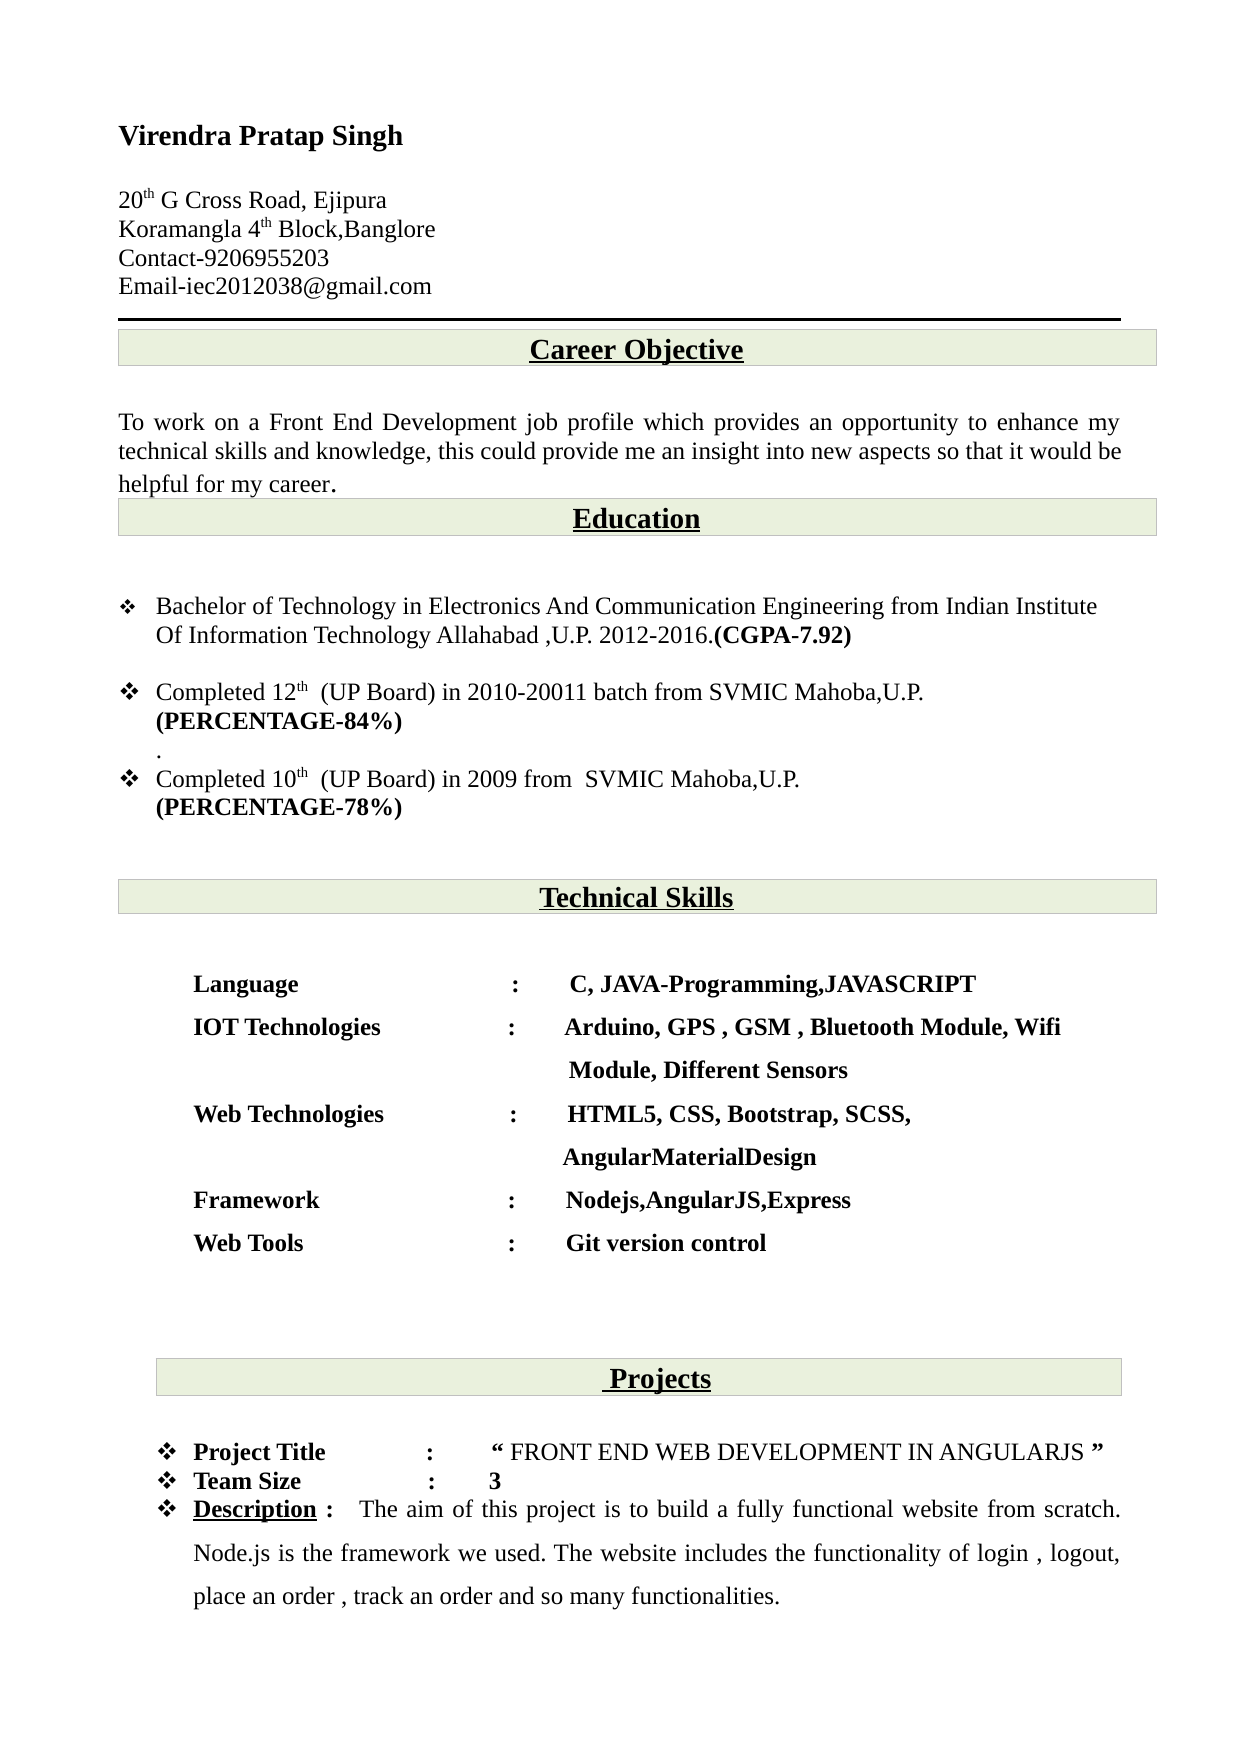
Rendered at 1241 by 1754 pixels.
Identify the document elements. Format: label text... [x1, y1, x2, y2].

list Description : The aim of this project is to build a fully functional website from scratch. Node.js is the framework we used. The website includes the functionality of login , logout, place an order , track an order and so many functionalities. [156, 1494, 1122, 1609]
text Web Tools : Git version control [193, 1228, 1122, 1257]
subtitle Technical Skills [119, 880, 1156, 913]
text Language : C, JAVA-Programming,JAVASCRIPT [193, 969, 1122, 998]
list Bachelor of Technology in Electronics And Communication Engineering from Indian Institute Of Information Technology Allahabad ,U.P. 2012-2016.(CGPA-7.92) [118, 591, 1122, 649]
text Framework : Nodejs,AngularJS,Express [193, 1185, 1122, 1214]
text Contact-9206955203 [118, 243, 1122, 271]
list (PERCENTAGE-84%) [118, 706, 1122, 735]
text Email-iec2012038@gmail.com [118, 271, 1122, 300]
text . [156, 735, 1122, 764]
text 20th G Cross Road, Ejipura [118, 185, 1122, 214]
subtitle Projects [157, 1359, 1121, 1395]
list Project Title : “ FRONT END WEB DEVELOPMENT IN ANGULARJS ” [156, 1437, 1122, 1466]
list Completed 12th (UP Board) in 2010-20011 batch from SVMIC Mahoba,U.P. [118, 677, 1122, 706]
text Virendra Pratap Singh [118, 118, 1122, 152]
list Team Size : 3 [156, 1466, 1122, 1494]
list Completed 10th (UP Board) in 2009 from SVMIC Mahoba,U.P. [118, 764, 1122, 792]
text Web Technologies : HTML5, CSS, Bootstrap, SCSS, AngularMaterialDesign [193, 1099, 1122, 1171]
text To work on a Front End Development job profile which provides an opportunity to enhance my technical skills and knowledge, this could provide me an insight into new aspects so that it would be helpful for my career. [118, 407, 1122, 498]
subtitle Career Objective [119, 330, 1156, 365]
list (PERCENTAGE-78%) [118, 792, 1122, 821]
subtitle Education [119, 499, 1156, 535]
text IOT Technologies : Arduino, GPS , GSM , Bluetooth Module, Wifi Module, Different Sensors [193, 1012, 1122, 1084]
text Koramangla 4th Block,Banglore [118, 214, 1122, 243]
